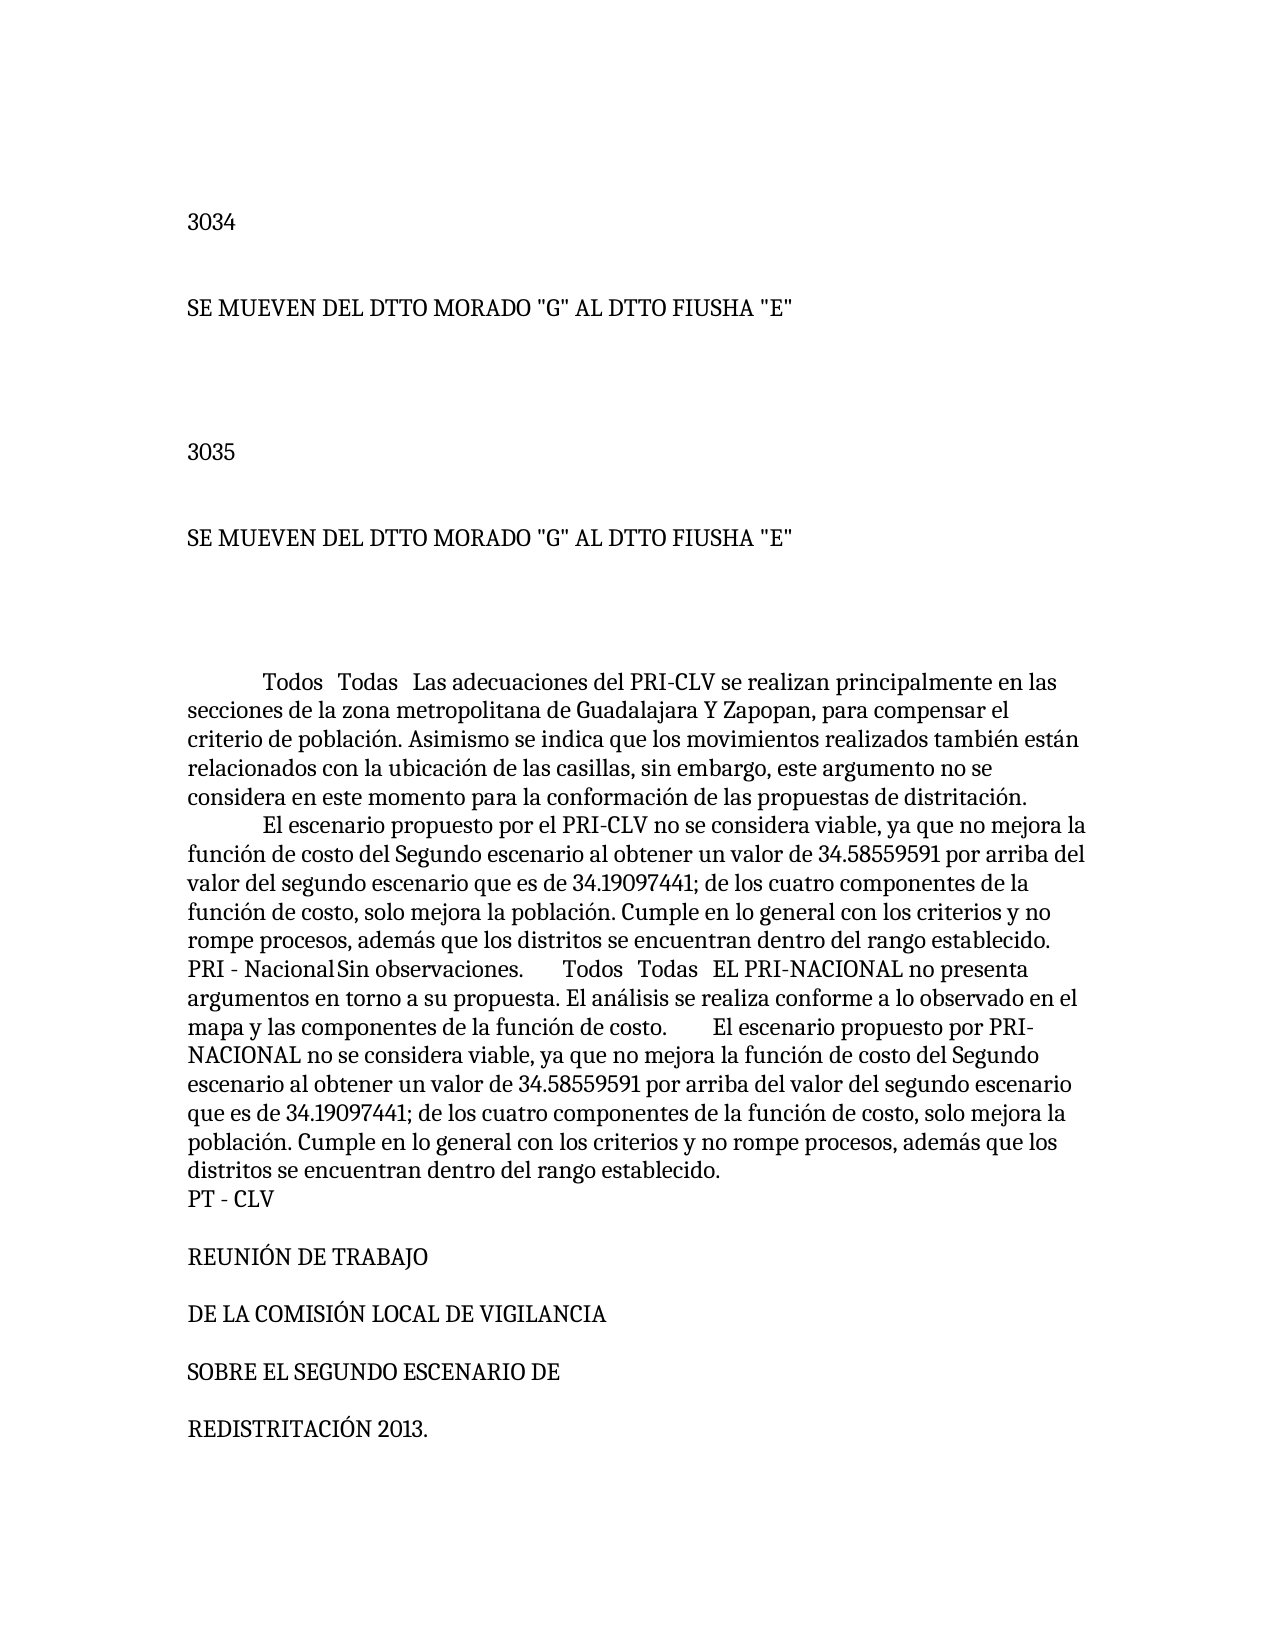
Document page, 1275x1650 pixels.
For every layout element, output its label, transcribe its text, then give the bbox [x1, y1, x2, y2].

text REUNIÓN DE TRABAJO [187, 1242, 1087, 1271]
text SE MUEVEN DEL DTTO MORADO "G" AL DTTO FIUSHA "E" [187, 524, 1087, 552]
text PRI - Nacional Sin observaciones. Todos Todas EL PRI-NACIONAL no presenta argumentos en torno a su propuesta. El análisis se realiza conforme a lo observado en el mapa y las componentes de la función de costo. El escenario propuesto por PRI-NACIONAL no se considera viable, ya que no mejora la función de costo del Segundo escenario al obtener un valor de 34.58559591 por arriba del valor del segundo escenario que es de 34.19097441; de los cuatro componentes de la función de costo, solo mejora la población. Cumple en lo general con los criterios y no rompe procesos, además que los distritos se encuentran dentro del rango establecido. [187, 955, 1087, 1185]
text 3035 [187, 437, 1087, 466]
text SOBRE EL SEGUNDO ESCENARIO DE [187, 1357, 1087, 1386]
text REDISTRITACIÓN 2013. [187, 1415, 1087, 1444]
text Todos Todas Las adecuaciones del PRI-CLV se realizan principalmente en las secciones de la zona metropolitana de Guadalajara Y Zapopan, para compensar el criterio de población. Asimismo se indica que los movimientos realizados también están relacionados con la ubicación de las casillas, sin embargo, este argumento no se considera en este momento para la conformación de las propuestas de distritación. El escenario propuesto por el PRI-CLV no se considera viable, ya que no mejora la función de costo del Segundo escenario al obtener un valor de 34.58559591 por arriba del valor del segundo escenario que es de 34.19097441; de los cuatro componentes de la función de costo, solo mejora la población. Cumple en lo general con los criterios y no rompe procesos, además que los distritos se encuentran dentro del rango establecido. [187, 667, 1087, 955]
text 3034 [187, 207, 1087, 236]
text DE LA COMISIÓN LOCAL DE VIGILANCIA [187, 1300, 1087, 1329]
text PT - CLV [187, 1185, 1087, 1214]
text SE MUEVEN DEL DTTO MORADO "G" AL DTTO FIUSHA "E" [187, 294, 1087, 322]
